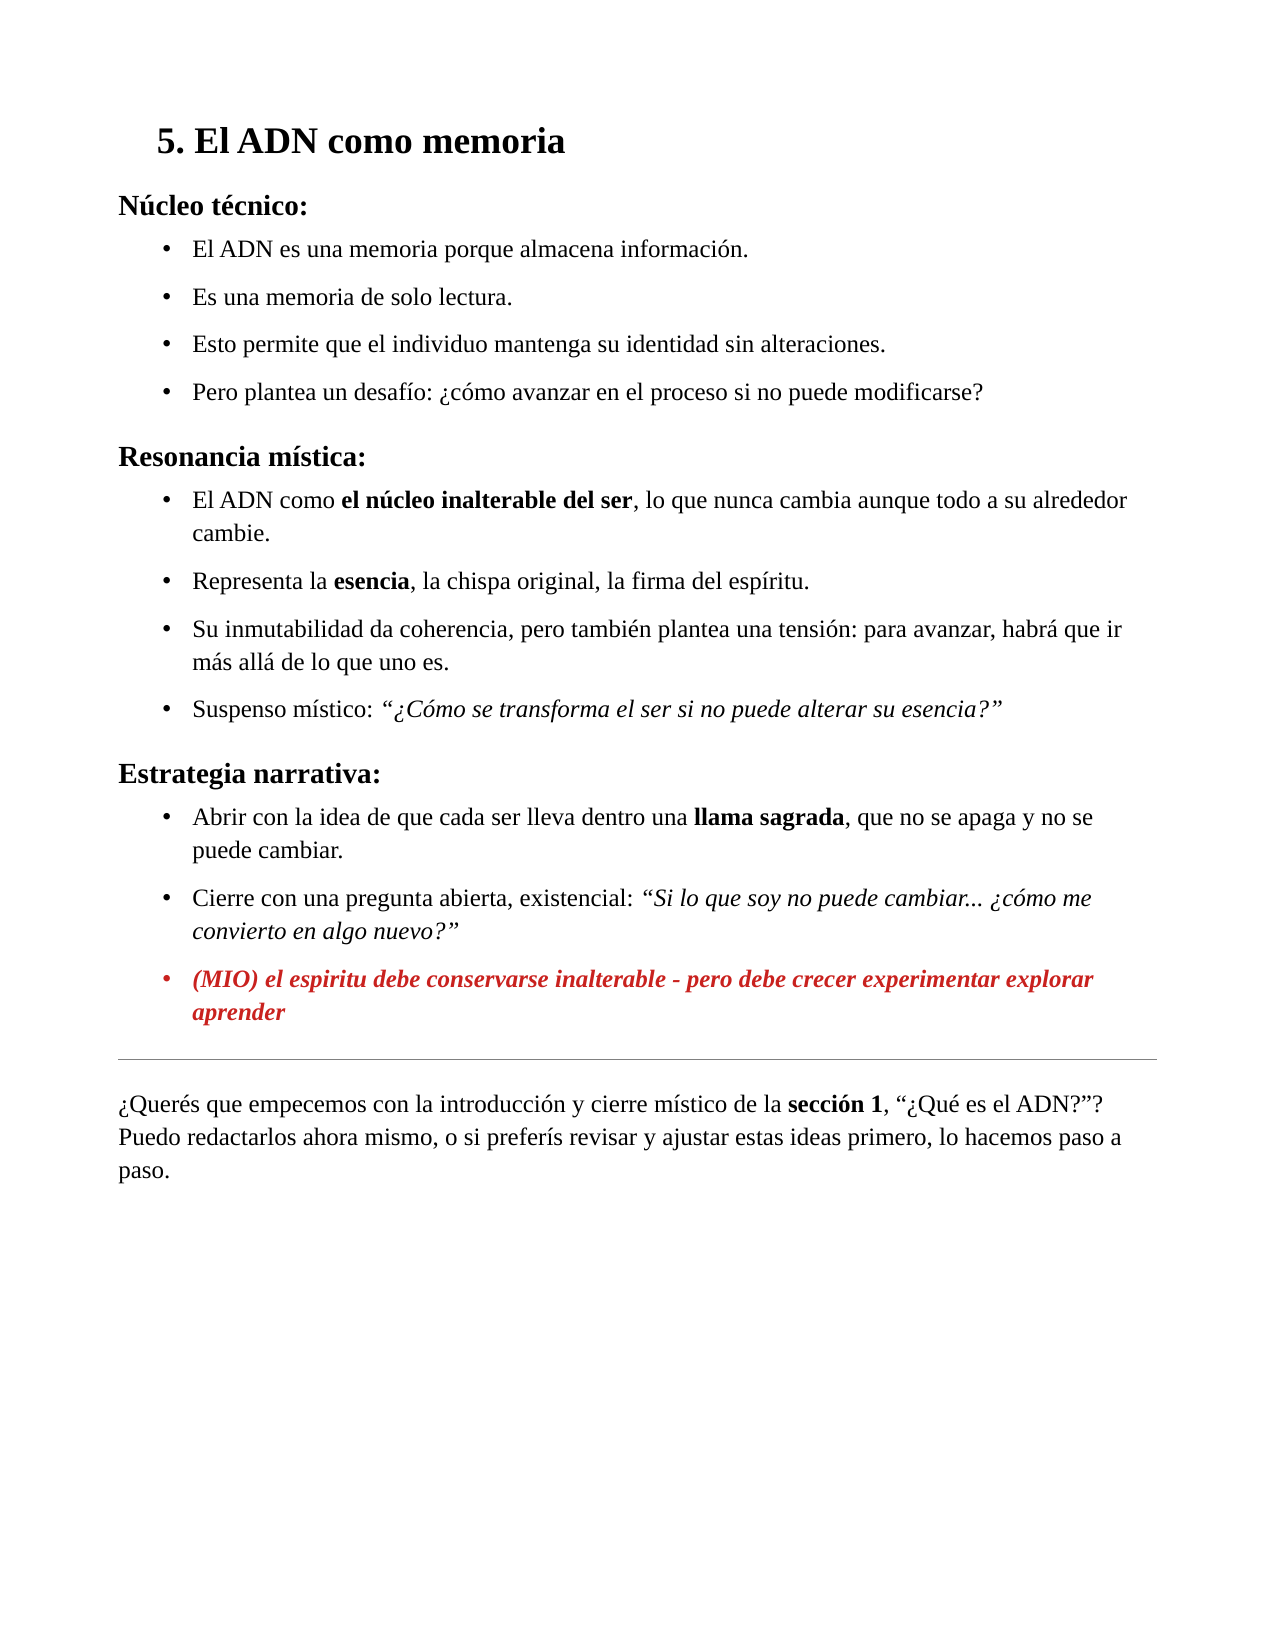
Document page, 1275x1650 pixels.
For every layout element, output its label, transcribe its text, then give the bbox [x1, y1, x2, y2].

list Cierre con una pregunta abierta, existencial: “Si lo que soy no puede cambiar... ¿cómo me convierto en algo nuevo?” [162, 883, 1157, 945]
subtitle 🔹 5. El ADN como memoria [118, 118, 1157, 161]
list Pero plantea un desafío: ¿cómo avanzar en el proceso si no puede modificarse? [162, 377, 1157, 406]
list Esto permite que el individuo mantenga su identidad sin alteraciones. [162, 329, 1157, 358]
list (MIO) el espiritu debe conservarse inalterable - pero debe crecer experimentar explorar aprender [162, 964, 1157, 1026]
list Su inmutabilidad da coherencia, pero también plantea una tensión: para avanzar, habrá que ir más allá de lo que uno es. [162, 614, 1157, 675]
subtitle Estrategia narrativa: [118, 756, 1157, 790]
subtitle Resonancia mística: [118, 439, 1157, 473]
list El ADN como el núcleo inalterable del ser, lo que nunca cambia aunque todo a su alrededor cambie. [162, 485, 1157, 547]
subtitle Núcleo técnico: [118, 188, 1157, 222]
text ¿Querés que empecemos con la introducción y cierre místico de la sección 1, “¿Qué es el ADN?”? Puedo redactarlos ahora mismo, o si preferís revisar y ajustar estas ideas primero, lo hacemos paso a paso. [118, 1089, 1157, 1183]
list Es una memoria de solo lectura. [162, 282, 1157, 311]
list Abrir con la idea de que cada ser lleva dentro una llama sagrada, que no se apaga y no se puede cambiar. [162, 802, 1157, 864]
list Representa la esencia, la chispa original, la firma del espíritu. [162, 566, 1157, 595]
list Suspenso místico: “¿Cómo se transforma el ser si no puede alterar su esencia?” [162, 694, 1157, 723]
list El ADN es una memoria porque almacena información. [162, 234, 1157, 263]
